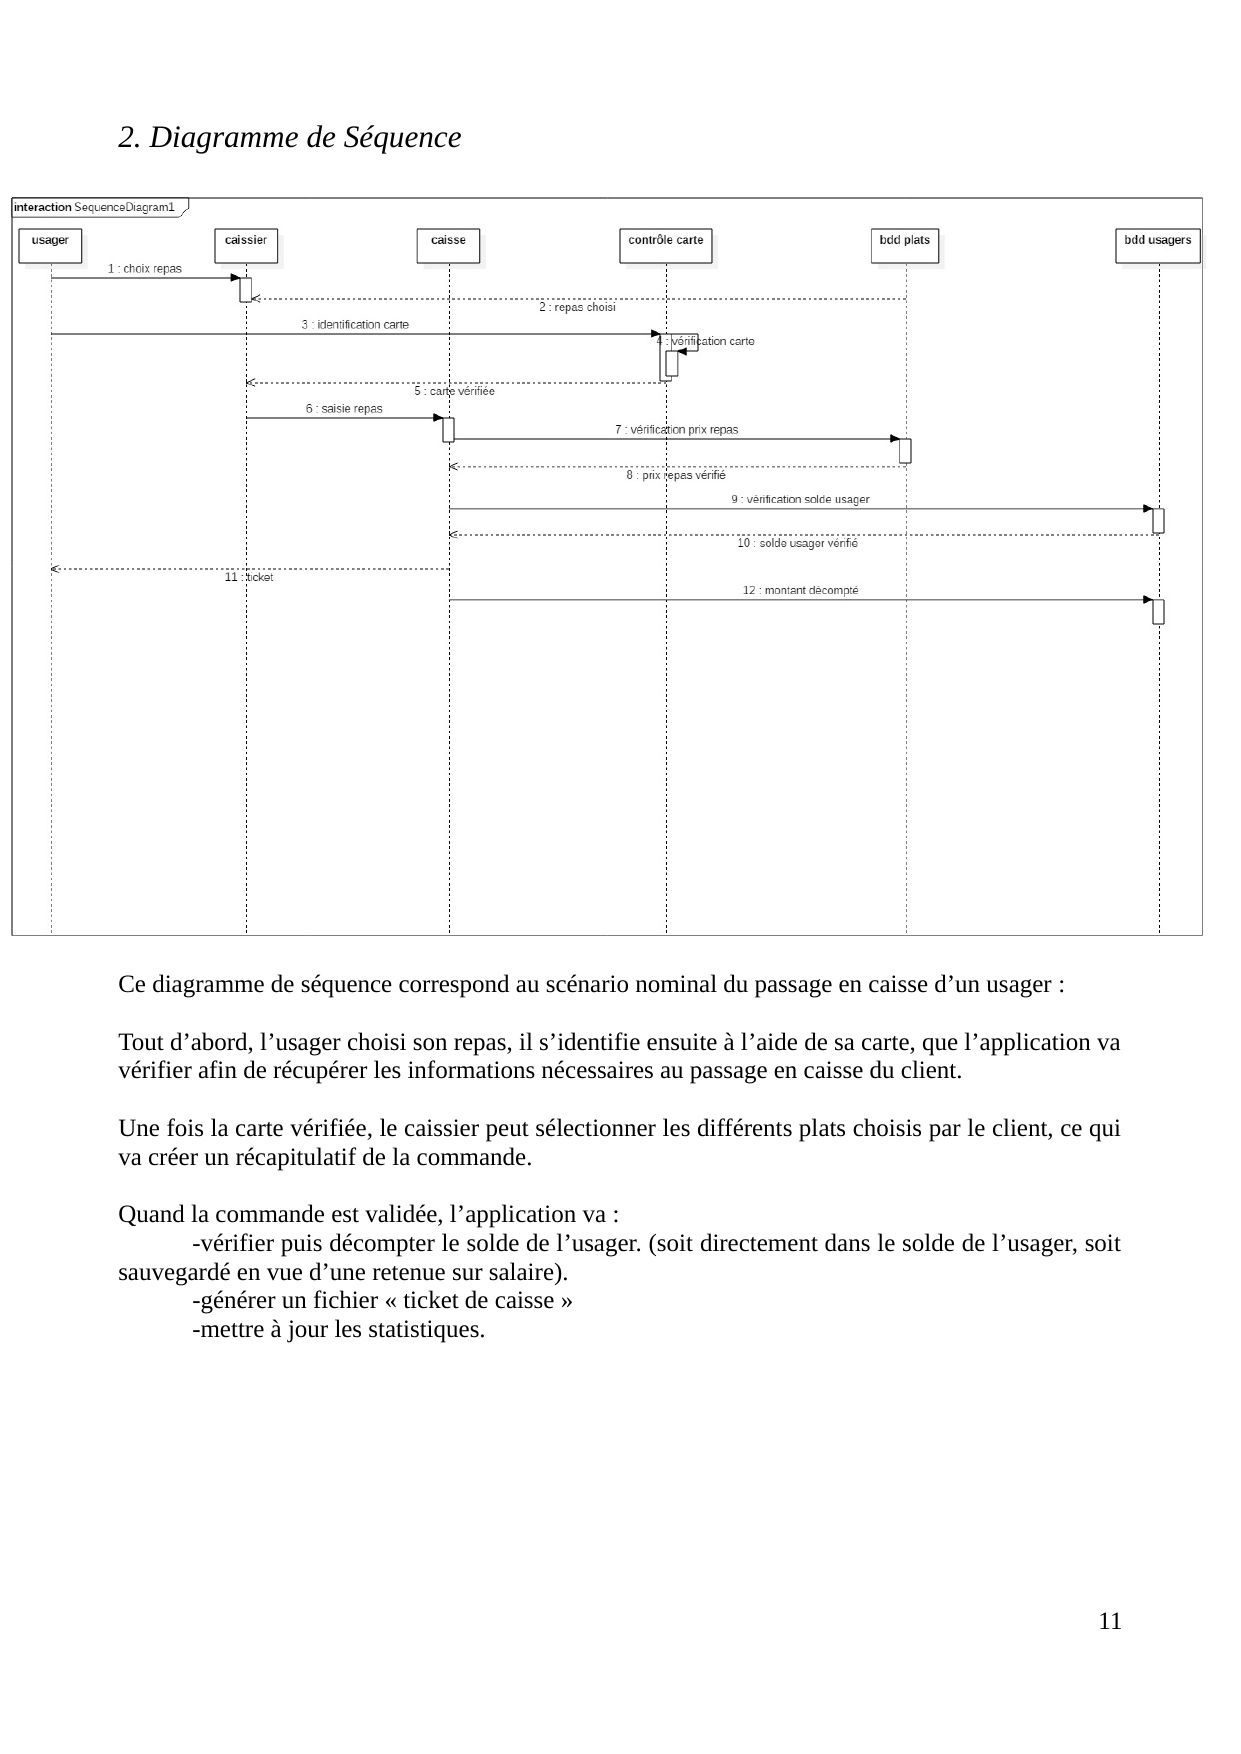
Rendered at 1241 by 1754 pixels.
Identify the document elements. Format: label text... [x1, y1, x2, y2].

text -générer un fichier « ticket de caisse » [118, 1285, 1122, 1314]
text -vérifier puis décompter le solde de l’usager. (soit directement dans le solde de l’usager, soit sauvegardé en vue d’une retenue sur salaire). [118, 1228, 1122, 1285]
text Une fois la carte vérifiée, le caissier peut sélectionner les différents plats choisis par le client, ce qui va créer un récapitulatif de la commande. [118, 1113, 1122, 1170]
text Tout d’abord, l’usager choisi son repas, il s’identifie ensuite à l’aide de sa carte, que l’application va vérifier afin de récupérer les informations nécessaires au passage en caisse du client. [118, 1027, 1122, 1084]
text 2. Diagramme de Séquence [118, 118, 1122, 154]
picture [3, 190, 1237, 970]
text Ce diagramme de séquence correspond au scénario nominal du passage en caisse d’un usager : [118, 970, 1122, 998]
text Quand la commande est validée, l’application va : [118, 1199, 1122, 1228]
text -mettre à jour les statistiques. [118, 1314, 1122, 1343]
